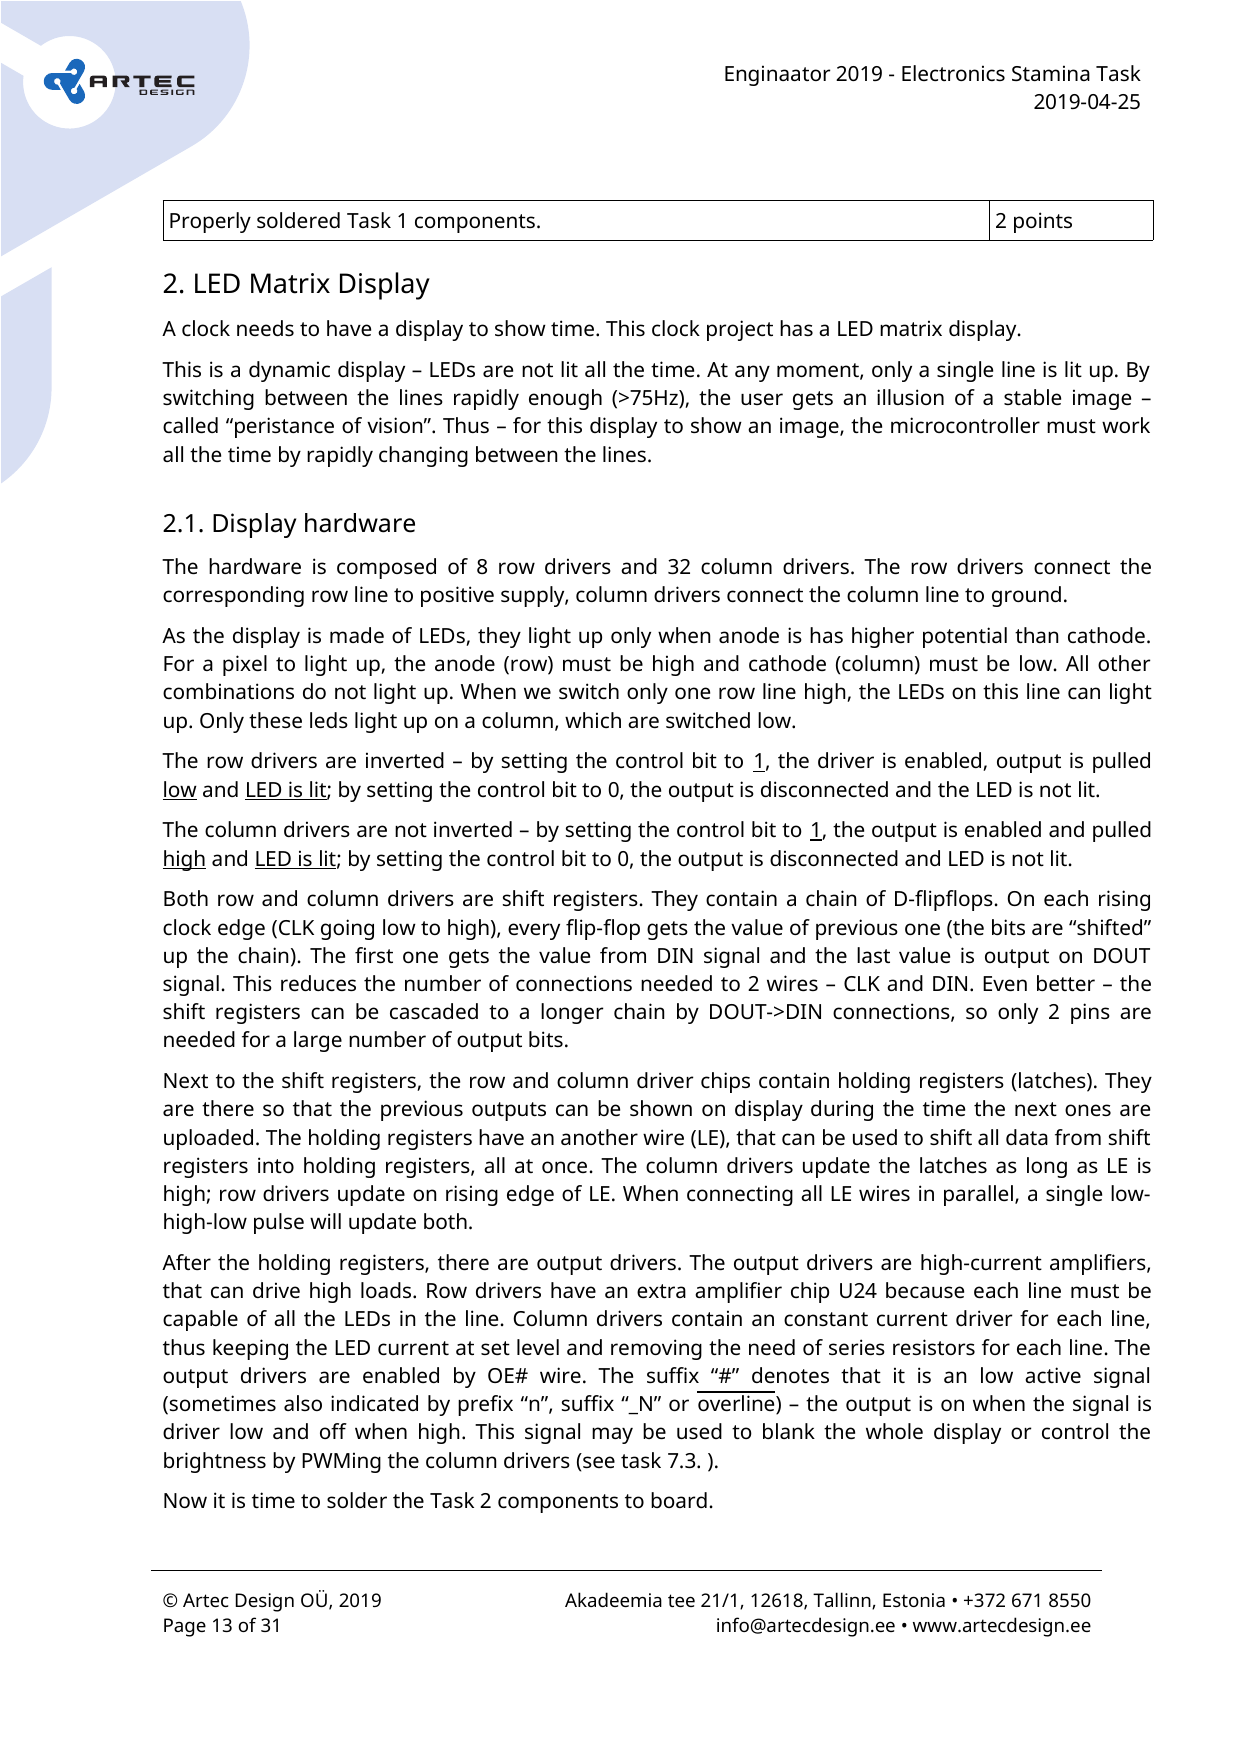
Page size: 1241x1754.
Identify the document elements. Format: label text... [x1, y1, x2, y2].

table_header Properly soldered Task 1 components. [164, 201, 989, 240]
text Next to the shift registers, the row and column driver chips contain holding registers (latches). They are there so that the previous outputs can be shown on display during the time the next ones are uploaded. The holding registers have an another wire (LE), that can be used to shift all data from shift registers into holding registers, all at once. The column drivers update the latches as long as LE is high; row drivers update on rising edge of LE. When connecting all LE wires in parallel, a single low-high-low pulse will update both. [162, 1066, 1153, 1236]
text After the holding registers, there are output drivers. The output drivers are high-current amplifiers, that can drive high loads. Row drivers have an extra amplifier chip U24 because each line must be capable of all the LEDs in the line. Column drivers contain an constant current driver for each line, thus keeping the LED current at set level and removing the need of series resistors for each line. The output drivers are enabled by OE# wire. The suffix “#” denotes that it is an low active signal (sometimes also indicated by prefix “n”, suffix “_N” or overline) – the output is on when the signal is driver low and off when high. This signal may be used to blank the whole display or control the brightness by PWMing the column drivers (see task 7.3). [162, 1248, 1153, 1474]
text The hardware is composed of 8 row drivers and 32 column drivers. The row drivers connect the corresponding row line to positive supply, column drivers connect the column line to ground. [162, 552, 1153, 608]
table_header 2 points [990, 201, 1153, 240]
text A clock needs to have a display to show time. This clock project has a LED matrix display. [162, 314, 1153, 343]
text This is a dynamic display – LEDs are not lit all the time. At any moment, only a single line is lit up. By switching between the lines rapidly enough (>75Hz), the user gets an illusion of a stable image – called “peristance of vision”. Thus – for this display to show an image, the microcontroller must work all the time by rapidly changing between the lines. [162, 355, 1153, 468]
text The row drivers are inverted – by setting the control bit to 1, the driver is enabled, output is pulled low and LED is lit; by setting the control bit to 0, the output is disconnected and the LED is not lit. [162, 746, 1153, 803]
text Both row and column drivers are shift registers. They contain a chain of D-flipflops. On each rising clock edge (CLK going low to high), every flip-flop gets the value of previous one (the bits are “shifted” up the chain). The first one gets the value from DIN signal and the last value is output on DOUT signal. This reduces the number of connections needed to 2 wires – CLK and DIN. Even better – the shift registers can be cascaded to a longer chain by DOUT->DIN connections, so only 2 pins are needed for a large number of output bits. [162, 884, 1153, 1054]
text As the display is made of LEDs, they light up only when anode is has higher potential than cathode. For a pixel to light up, the anode (row) must be high and cathode (column) must be low. All other combinations do not light up. When we switch only one row line high, the LEDs on this line can light up. Only these leds light up on a column, which are switched low. [162, 621, 1153, 734]
subtitle LED Matrix Display [162, 265, 1153, 302]
subtitle Display hardware [162, 506, 1153, 539]
text Now it is time to solder the Task 2 components to board. [162, 1486, 1153, 1515]
text The column drivers are not inverted – by setting the control bit to 1, the output is enabled and pulled high and LED is lit; by setting the control bit to 0, the output is disconnected and LED is not lit. [162, 815, 1153, 872]
